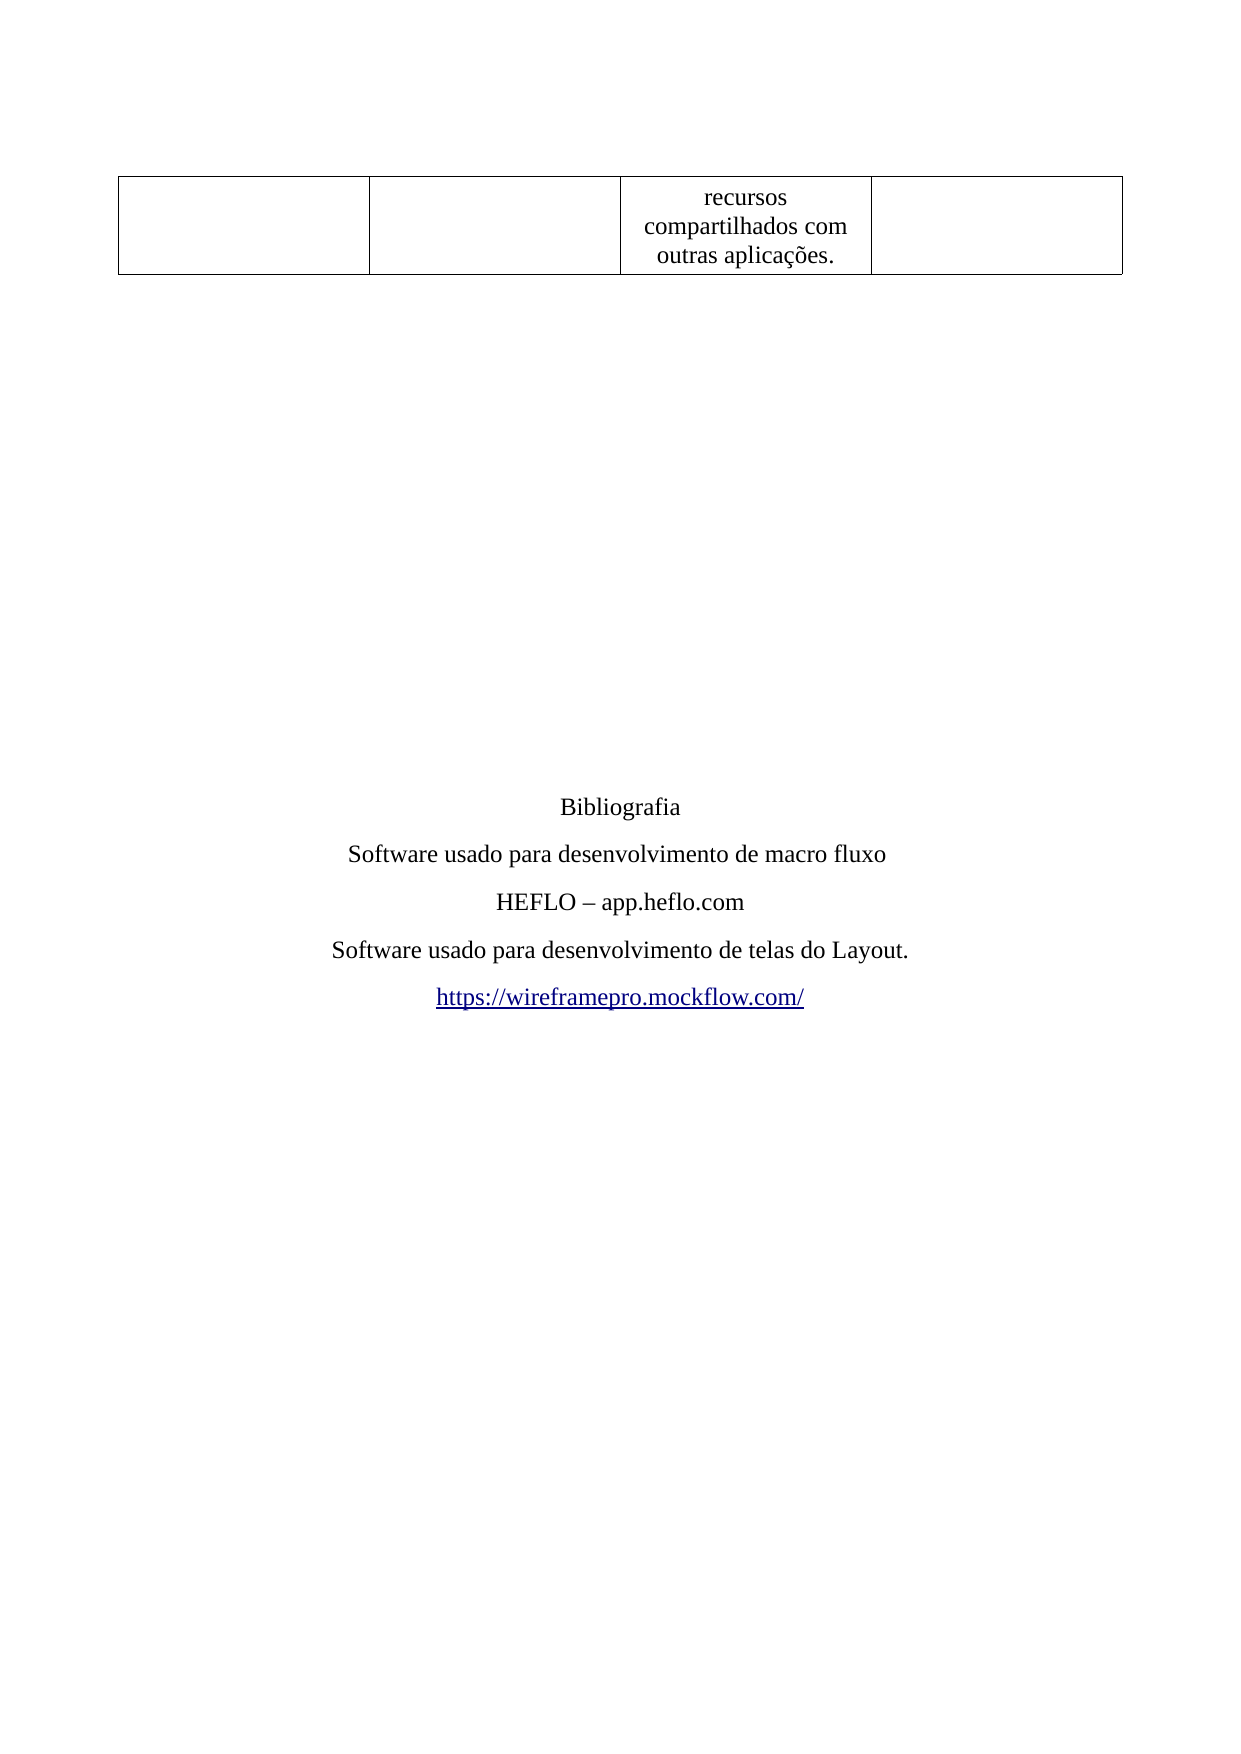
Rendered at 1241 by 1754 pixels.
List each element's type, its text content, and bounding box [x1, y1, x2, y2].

text Software usado para desenvolvimento de telas do Layout. [118, 935, 1122, 963]
table_cell recursos compartilhados com outras aplicações. [621, 177, 871, 274]
table_cell [872, 177, 1122, 274]
text Bibliografia [118, 792, 1122, 821]
table_cell [370, 177, 620, 274]
text HEFLO – app.heflo.com [118, 887, 1122, 916]
text Software usado para desenvolvimento de macro fluxo [118, 839, 1122, 868]
text https://wireframepro.mockflow.com/ [118, 982, 1122, 1011]
table_cell [119, 177, 369, 274]
